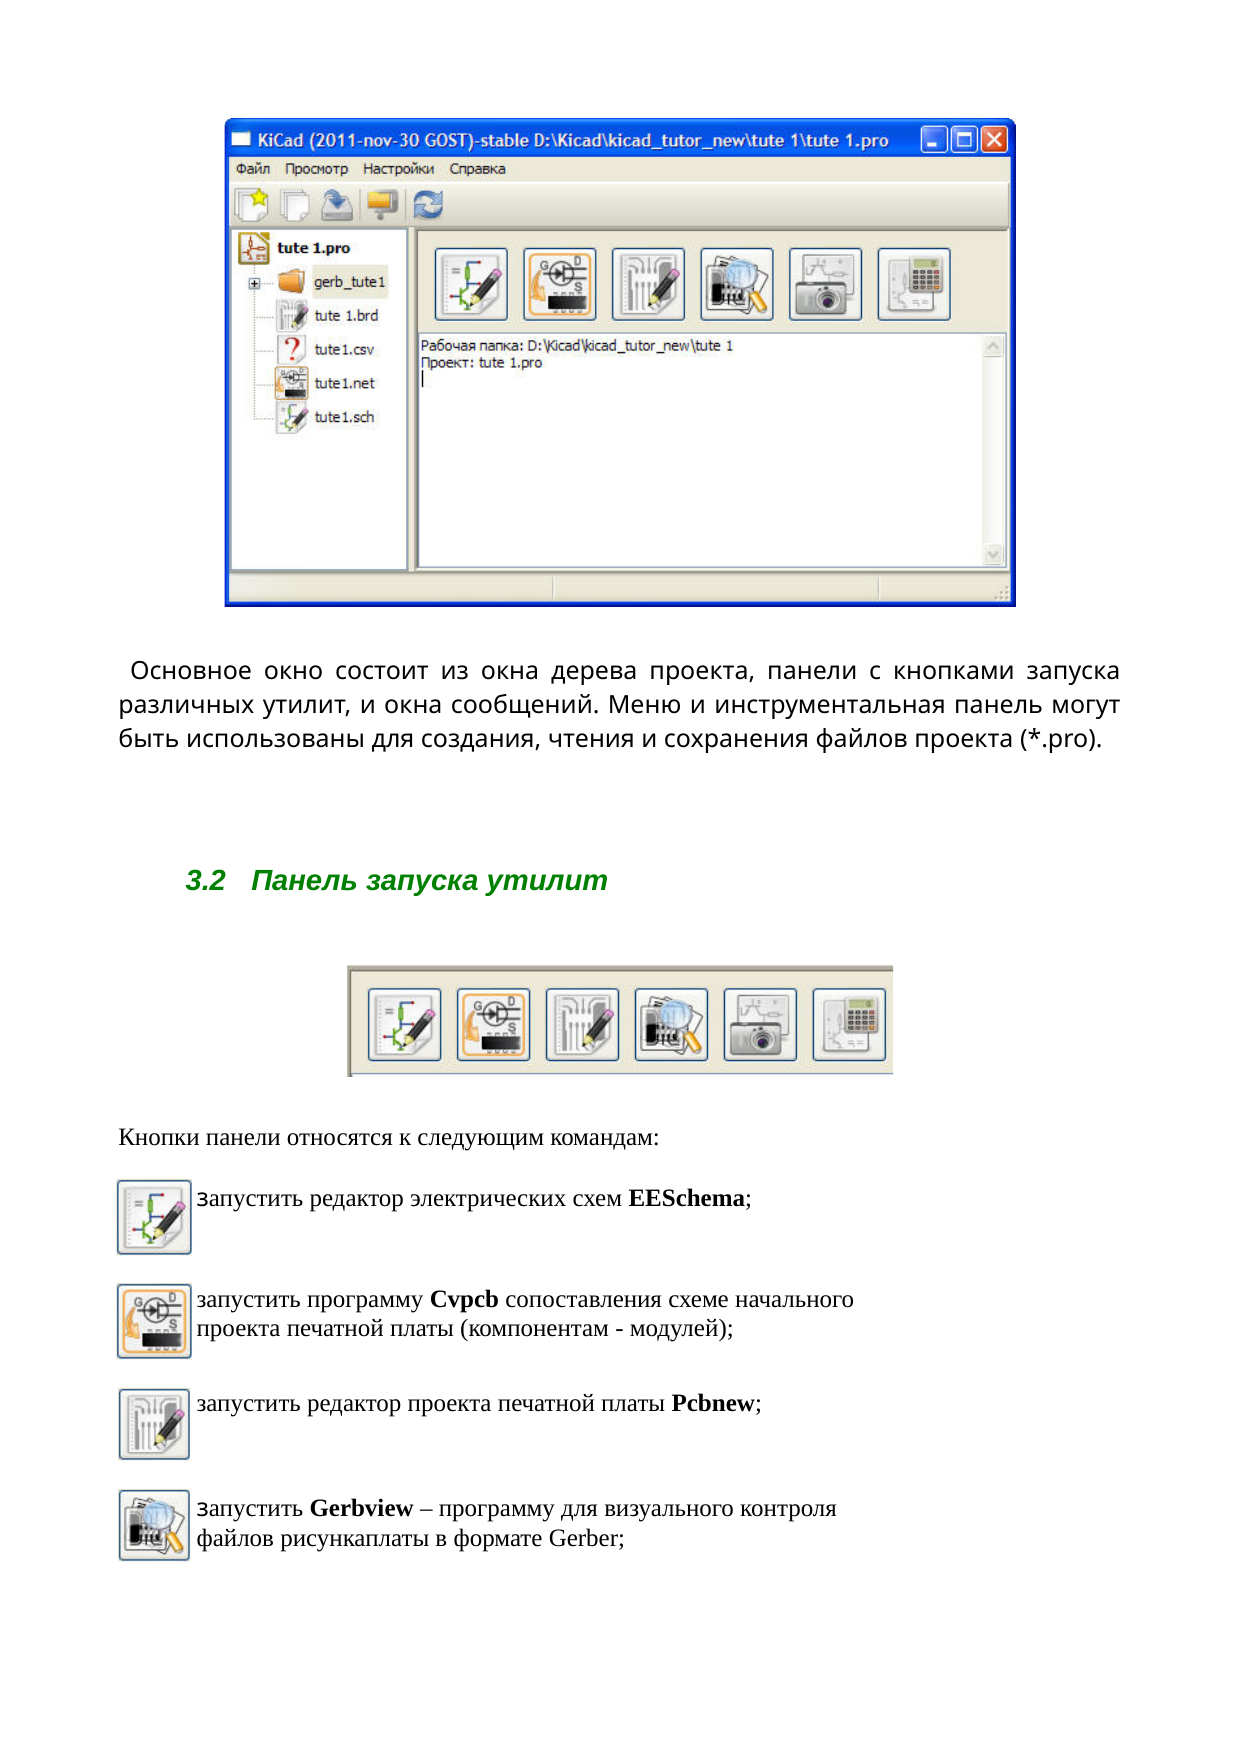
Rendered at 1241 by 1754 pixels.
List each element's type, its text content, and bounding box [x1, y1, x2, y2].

table_cell [118, 1360, 190, 1388]
table_cell запустить программу Cvpcb сопоставления схеме начального проекта печатной платы (компонентам - модулей); [193, 1284, 876, 1359]
table_header запустить редактор электрических схем EESchema; [190, 1180, 876, 1284]
table_header [118, 1256, 190, 1283]
picture [347, 965, 894, 1077]
table_cell запустить редактор проекта печатной платы Pcbnew; [190, 1388, 876, 1489]
table_cell [118, 1461, 190, 1489]
picture [224, 118, 1016, 607]
picture [118, 1489, 191, 1562]
subtitle Панель запуска утилит [177, 863, 1122, 897]
picture [116, 1283, 193, 1360]
picture [118, 1388, 191, 1461]
table_cell [190, 1360, 876, 1388]
text Кнопки панели относятся к следующим командам: [118, 1122, 1122, 1151]
table_cell [118, 1562, 190, 1591]
text Основное окно состоит из окна дерева проекта, панели с кнопками запуска различных утилит, и окна сообщений. Меню и инструментальная панель могут быть использованы для создания, чтения и сохранения файлов проекта (*.pro). [118, 652, 1122, 754]
table_cell запустить Gerbview – программу для визуального контроля файлов рисункаплаты в формате Gerber; [190, 1489, 876, 1591]
picture [116, 1179, 193, 1256]
